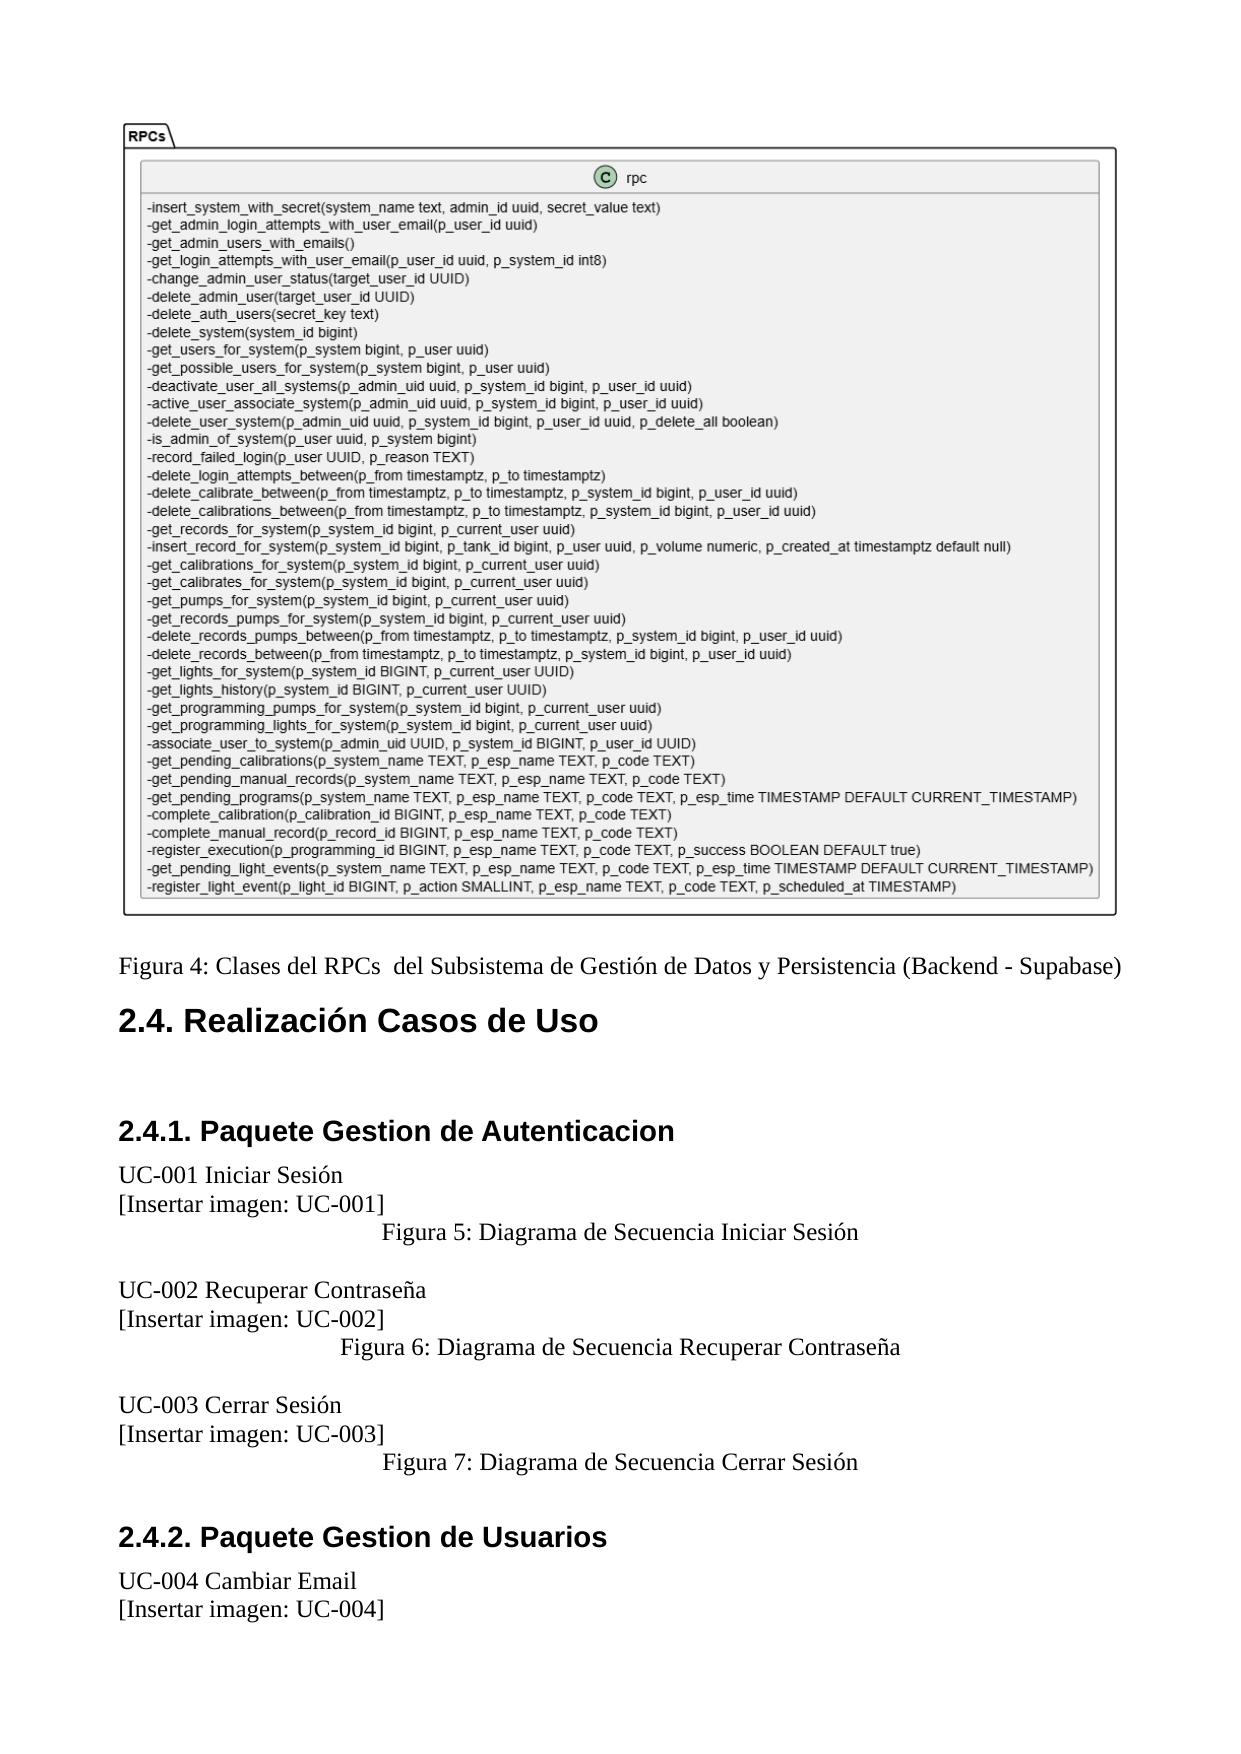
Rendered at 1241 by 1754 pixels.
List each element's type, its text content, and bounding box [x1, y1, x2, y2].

text UC-001 Iniciar Sesión [118, 1160, 1122, 1189]
text [Insertar imagen: UC-004] [118, 1594, 1122, 1623]
picture [118, 118, 1123, 922]
text Figura 6: Diagrama de Secuencia Recuperar Contraseña [118, 1332, 1122, 1361]
text UC-004 Cambiar Email [118, 1566, 1122, 1594]
text Figura 5: Diagrama de Secuencia Iniciar Sesión [118, 1217, 1122, 1246]
text Figura 7: Diagrama de Secuencia Cerrar Sesión [118, 1447, 1122, 1476]
text [Insertar imagen: UC-003] [118, 1419, 1122, 1447]
text [Insertar imagen: UC-002] [118, 1304, 1122, 1332]
text Figura 4: Clases del RPCs del Subsistema de Gestión de Datos y Persistencia (Backend - Supabase) [118, 951, 1122, 979]
text UC-002 Recuperar Contraseña [118, 1275, 1122, 1304]
subtitle 2.4. Realización Casos de Uso [118, 1000, 1122, 1039]
subtitle 2.4.1. Paquete Gestion de Autenticacion [118, 1114, 1122, 1147]
text [Insertar imagen: UC-001] [118, 1189, 1122, 1217]
subtitle 2.4.2. Paquete Gestion de Usuarios [118, 1519, 1122, 1553]
text UC-003 Cerrar Sesión [118, 1390, 1122, 1419]
